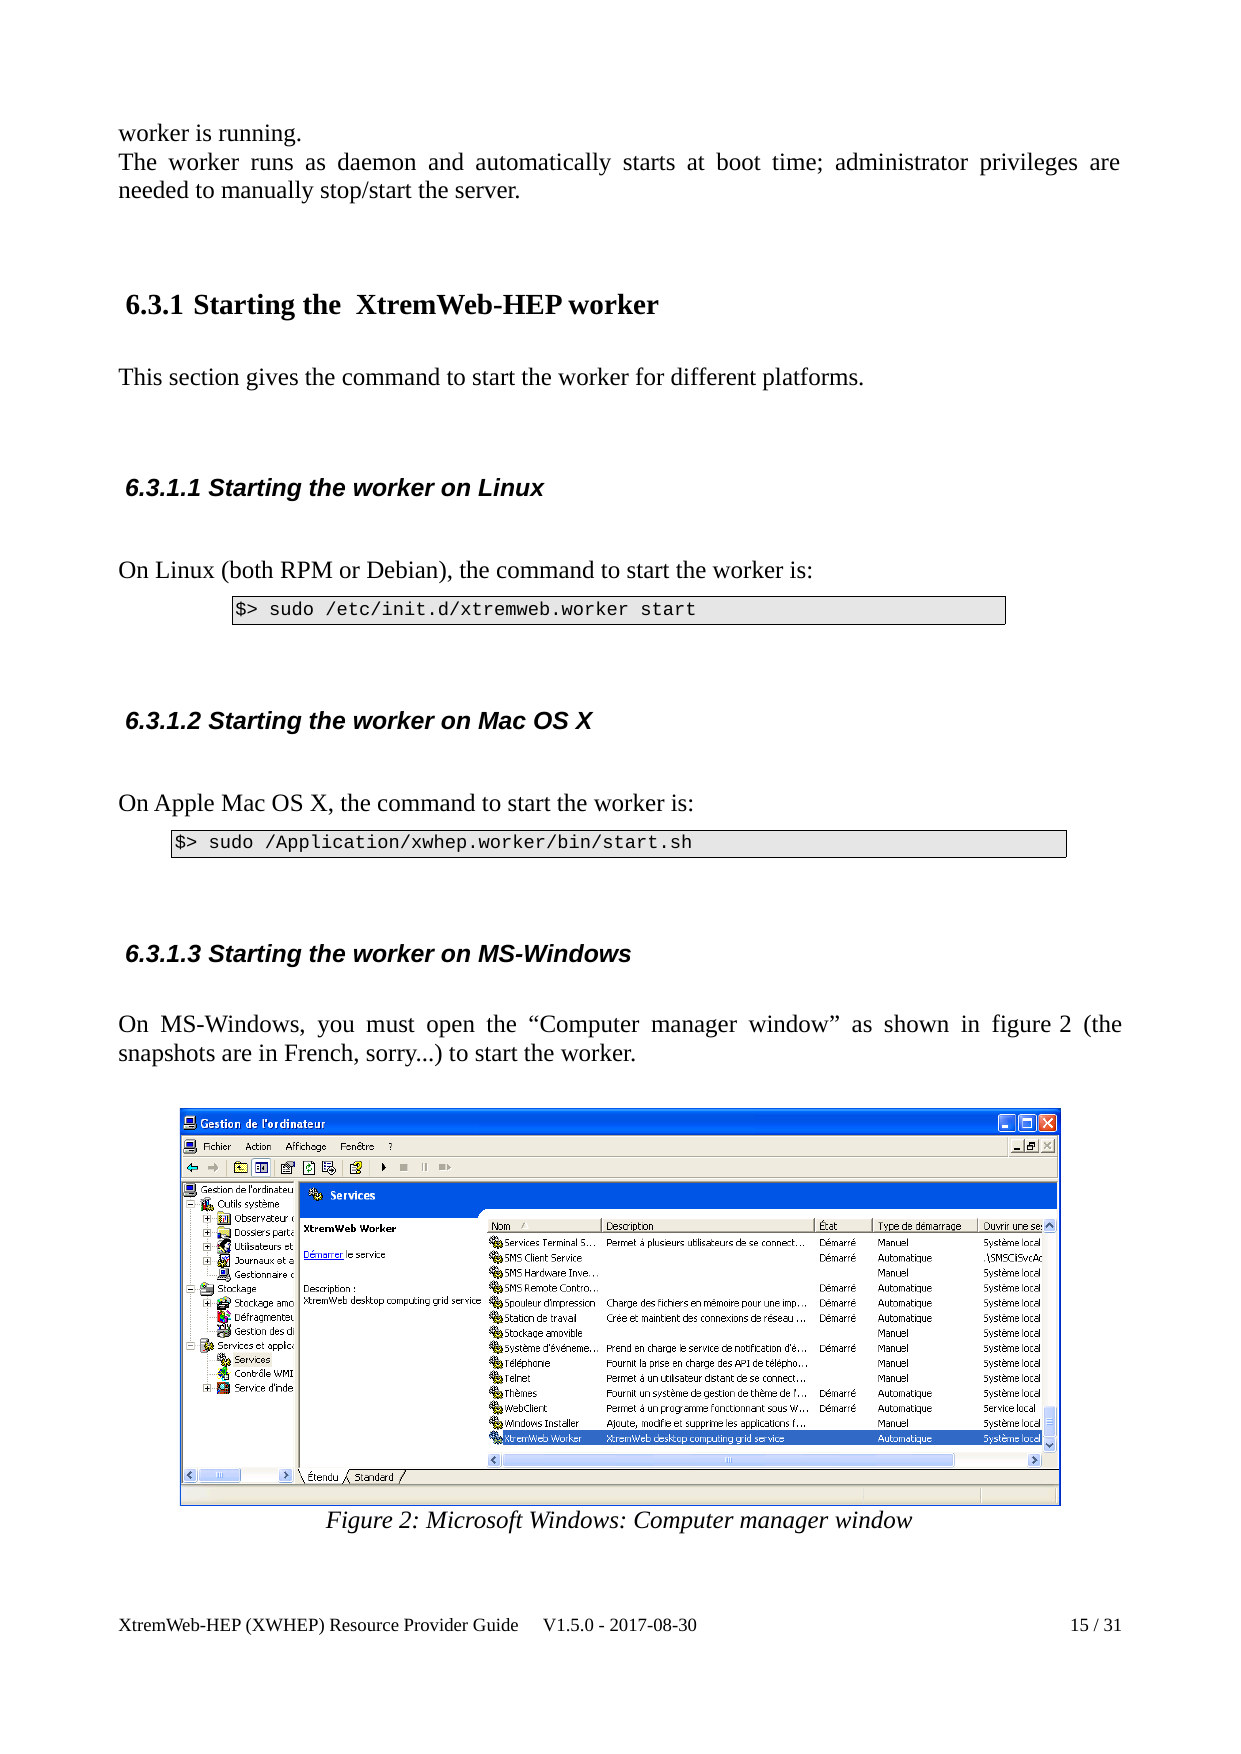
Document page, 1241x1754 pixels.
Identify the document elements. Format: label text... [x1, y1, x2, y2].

subtitle Starting the worker on Linux [118, 473, 1122, 501]
text $> sudo /etc/init.d/xtremweb.worker start [233, 597, 1005, 624]
subtitle Starting the worker on Mac OS X [118, 706, 1122, 735]
text Figure 2: Microsoft Windows: Computer manager window [179, 1506, 1061, 1534]
text On Linux (both RPM or Debian), the command to start the worker is: [118, 555, 1122, 584]
subtitle Starting the worker on MS-Windows [118, 939, 1122, 968]
text On MS-Windows, you must open the “Computer manager window” as shown in figure 2 (the snapshots are in French, sorry...) to start the worker. [118, 1009, 1122, 1067]
text worker is running. [118, 118, 1122, 147]
picture [179, 1108, 1061, 1506]
text $> sudo /Application/xwhep.worker/bin/start.sh [172, 831, 1066, 857]
text On Apple Mac OS X, the command to start the worker is: [118, 788, 1122, 817]
text This section gives the command to start the worker for different platforms. [118, 362, 1122, 390]
subtitle Starting the XtremWeb-HEP worker [118, 287, 1122, 320]
text The worker runs as daemon and automatically starts at boot time; administrator privileges are needed to manually stop/start the server. [118, 147, 1122, 204]
